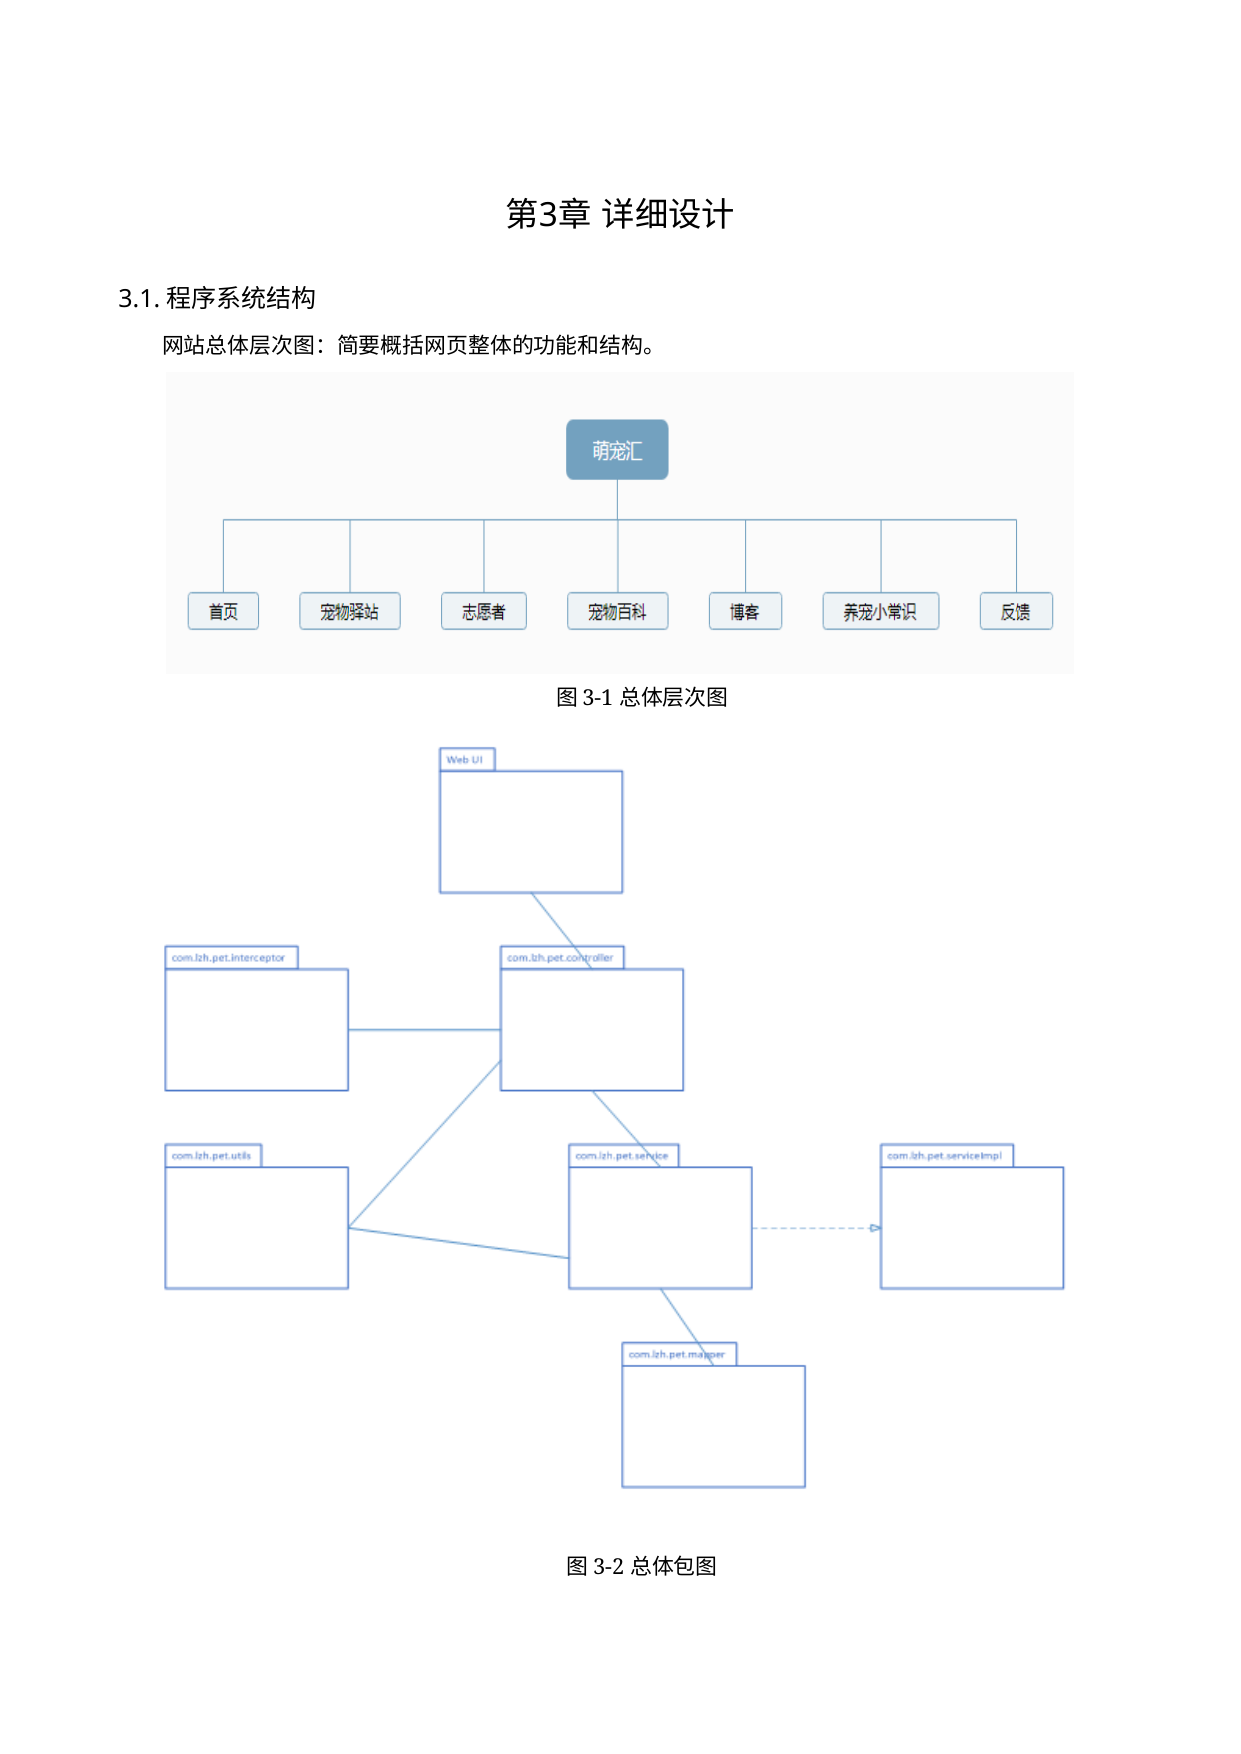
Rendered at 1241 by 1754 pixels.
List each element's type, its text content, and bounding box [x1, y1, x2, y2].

text 图3-1 总体层次图 [118, 379, 1122, 712]
text 网站总体层次图：简要概括网页整体的功能和结构。 [118, 328, 1122, 360]
picture [150, 725, 1091, 1500]
subtitle 详细设计 [118, 188, 1122, 236]
text 图3-2 总体包图 [118, 1549, 1122, 1581]
subtitle 程序系统结构 [118, 278, 1122, 314]
